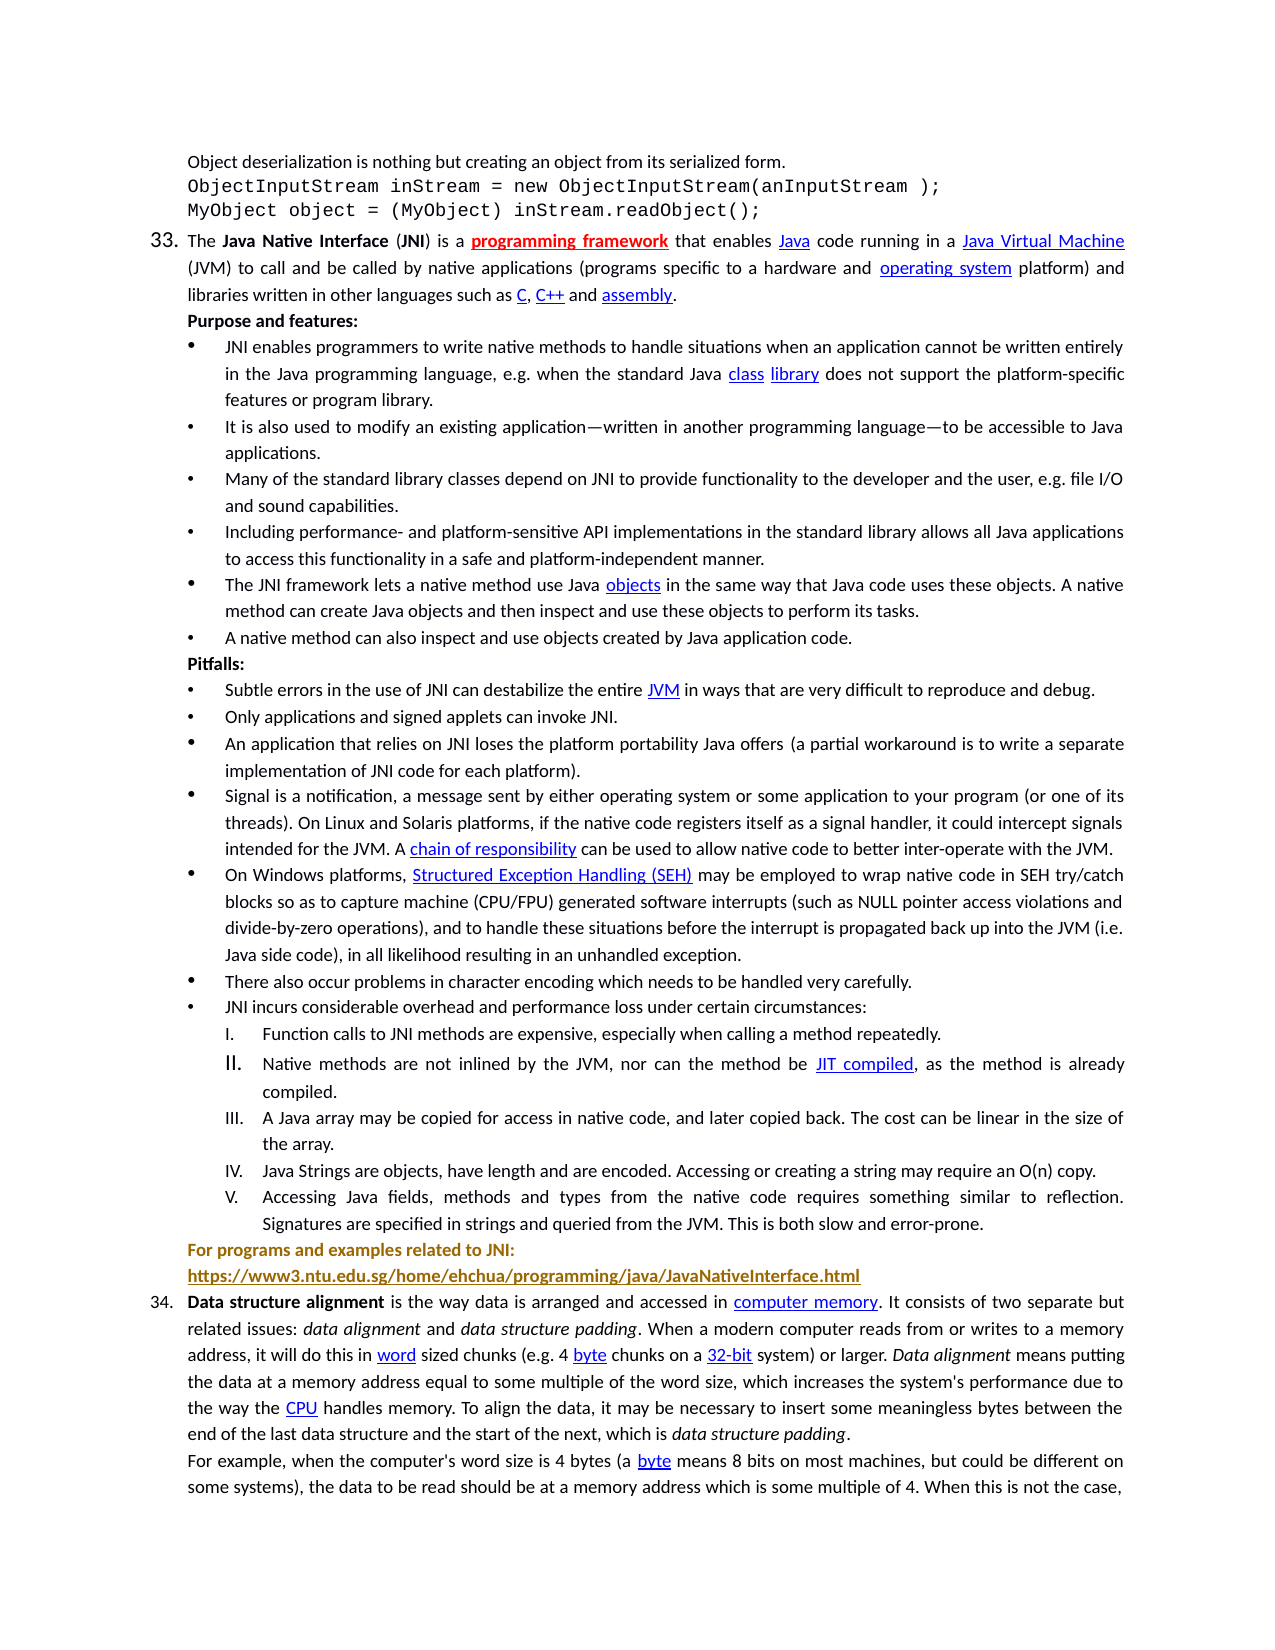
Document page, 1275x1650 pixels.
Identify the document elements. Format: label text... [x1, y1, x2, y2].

list For programs and examples related to JNI: [150, 1238, 1125, 1261]
list Object deserialization is nothing but creating an object from its serialized form. [150, 150, 1125, 173]
list Function calls to JNI methods are expensive, especially when calling a method repeatedly. [225, 1022, 1125, 1045]
list https://www3.ntu.edu.sg/home/ehchua/programming/java/JavaNativeInterface.html [150, 1264, 1125, 1287]
list Native methods are not inlined by the JVM, nor can the method be JIT compiled, as the method is already compiled. [225, 1048, 1125, 1103]
list Only applications and signed applets can invoke JNI. [187, 705, 1125, 728]
list On Windows platforms, Structured Exception Handling (SEH) may be employed to wrap native code in SEH try/catch blocks so as to capture machine (CPU/FPU) generated software interrupts (such as NULL pointer access violations and divide-by-zero operations), and to handle these situations before the interrupt is propagated back up into the JVM (i.e. Java side code), in all likelihood resulting in an unhandled exception. [187, 863, 1125, 966]
list For example, when the computer's word size is 4 bytes (a byte means 8 bits on most machines, but could be different on some systems), the data to be read should be at a memory address which is some multiple of 4. When this is not the case, [150, 1449, 1125, 1498]
list It is also used to modify an existing application—written in another programming language—to be accessible to Java applications. [187, 415, 1125, 464]
list An application that relies on JNI loses the platform portability Java offers (a partial workaround is to write a separate implementation of JNI code for each platform). [187, 731, 1125, 781]
list The Java Native Interface (JNI) is a programming framework that enables Java code running in a Java Virtual Machine (JVM) to call and be called by native applications (programs specific to a hardware and operating system platform) and libraries written in other languages such as C, C++ and assembly. [150, 225, 1125, 306]
list Java Strings are objects, have length and are encoded. Accessing or creating a string may require an O(n) copy. [225, 1159, 1125, 1182]
list Signal is a notification, a message sent by either operating system or some application to your program (or one of its threads). On Linux and Solaris platforms, if the native code registers itself as a signal handler, it could intercept signals intended for the JVM. A chain of responsibility can be used to allow native code to better inter-operate with the JVM. [187, 784, 1125, 860]
list MyObject object = (MyObject) inStream.readObject(); [150, 201, 1125, 222]
list There also occur problems in character encoding which needs to be handled very carefully. [187, 969, 1125, 992]
list A Java array may be copied for access in native code, and later copied back. The cost can be linear in the size of the array. [225, 1106, 1125, 1156]
list The JNI framework lets a native method use Java objects in the same way that Java code uses these objects. A native method can create Java objects and then inspect and use these objects to perform its tasks. [187, 573, 1125, 622]
list A native method can also inspect and use objects created by Java application code. [187, 626, 1125, 649]
list Data structure alignment is the way data is arranged and accessed in computer memory. It consists of two separate but related issues: data alignment and data structure padding. When a modern computer reads from or writes to a memory address, it will do this in word sized chunks (e.g. 4 byte chunks on a 32-bit system) or larger. Data alignment means putting the data at a memory address equal to some multiple of the word size, which increases the system's performance due to the way the CPU handles memory. To align the data, it may be necessary to insert some meaningless bytes between the end of the last data structure and the start of the next, which is data structure padding. [150, 1291, 1125, 1445]
list ObjectInputStream inStream = new ObjectInputStream(anInputStream ); [150, 176, 1125, 198]
list JNI incurs considerable overhead and performance loss under certain circumstances: [187, 996, 1125, 1019]
list Pitfalls: [150, 652, 1125, 675]
list JNI enables programmers to write native methods to handle situations when an application cannot be written entirely in the Java programming language, e.g. when the standard Java class library does not support the platform-specific features or program library. [187, 336, 1125, 411]
list Many of the standard library classes depend on JNI to provide functionality to the developer and the user, e.g. file I/O and sound capabilities. [187, 468, 1125, 517]
list Including performance- and platform-sensitive API implementations in the standard library allows all Java applications to access this functionality in a safe and platform-independent manner. [187, 520, 1125, 569]
list Purpose and features: [150, 309, 1125, 332]
list Accessing Java fields, methods and types from the native code requires something similar to reflection. Signatures are specified in strings and queried from the JVM. This is both slow and error-prone. [225, 1185, 1125, 1234]
list Subtle errors in the use of JNI can destabilize the entire JVM in ways that are very difficult to reproduce and debug. [187, 679, 1125, 702]
